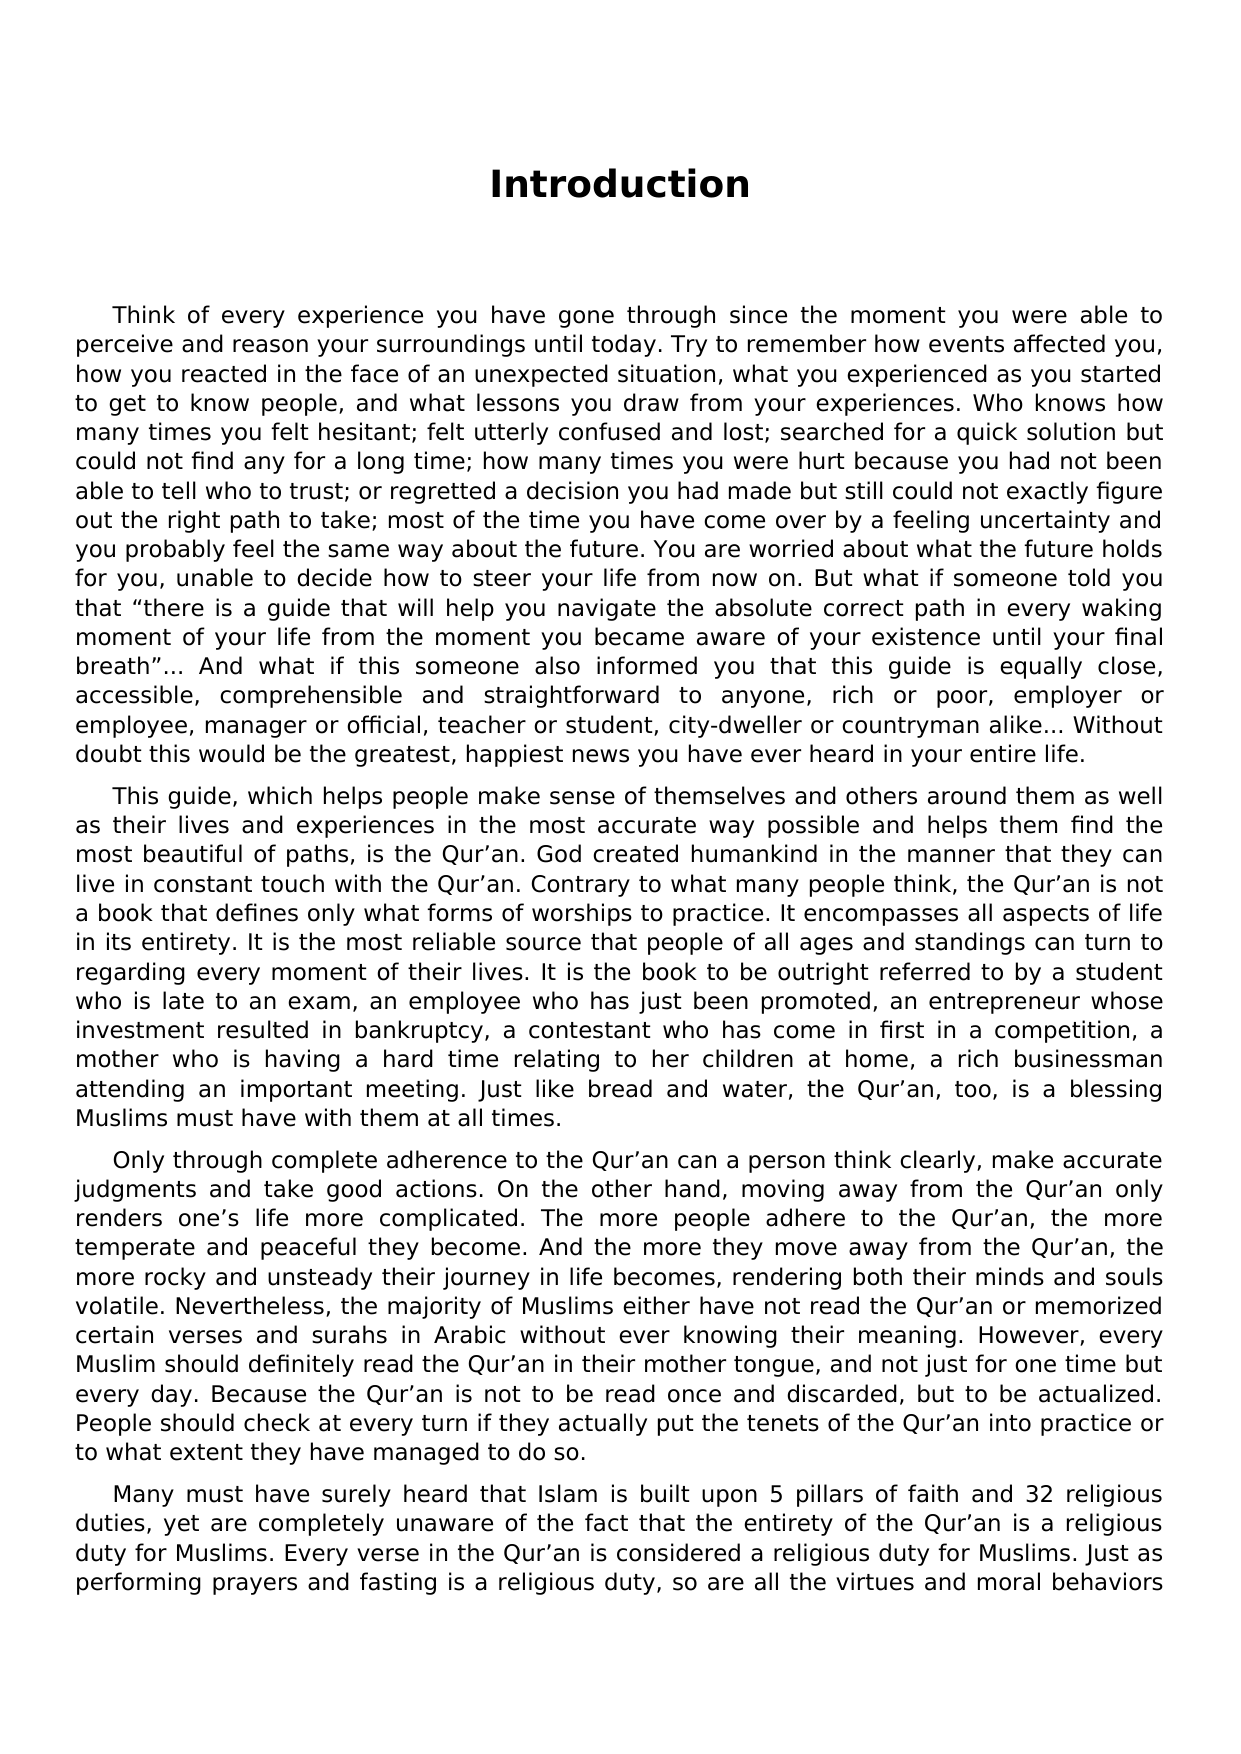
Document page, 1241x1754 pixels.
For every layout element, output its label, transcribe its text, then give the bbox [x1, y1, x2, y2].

text Many must have surely heard that Islam is built upon 5 pillars of faith and 32 religious duties, yet are completely unaware of the fact that the entirety of the Qur’an is a religious duty for Muslims. Every verse in the Qur’an is considered a religious duty for Muslims. Just as performing prayers and fasting is a religious duty, so are all the virtues and moral behaviors [75, 1481, 1165, 1596]
text Only through complete adherence to the Qur’an can a person think clearly, make accurate judgments and take good actions. On the other hand, moving away from the Qur’an only renders one’s life more complicated. The more people adhere to the Qur’an, the more temperate and peaceful they become. And the more they move away from the Qur’an, the more rocky and unsteady their journey in life becomes, rendering both their minds and souls volatile. Nevertheless, the majority of Muslims either have not read the Qur’an or memorized certain verses and surahs in Arabic without ever knowing their meaning. However, every Muslim should definitely read the Qur’an in their mother tongue, and not just for one time but every day. Because the Qur’an is not to be read once and discarded, but to be actualized. People should check at every turn if they actually put the tenets of the Qur’an into practice or to what extent they have managed to do so. [75, 1147, 1165, 1466]
text Think of every experience you have gone through since the moment you were able to perceive and reason your surroundings until today. Try to remember how events affected you, how you reacted in the face of an unexpected situation, what you experienced as you started to get to know people, and what lessons you draw from your experiences. Who knows how many times you felt hesitant; felt utterly confused and lost; searched for a quick solution but could not find any for a long time; how many times you were hurt because you had not been able to tell who to trust; or regretted a decision you had made but still could not exactly figure out the right path to take; most of the time you have come over by a feeling uncertainty and you probably feel the same way about the future. You are worried about what the future holds for you, unable to decide how to steer your life from now on. But what if someone told you that “there is a guide that will help you navigate the absolute correct path in every waking moment of your life from the moment you became aware of your existence until your final breath”... And what if this someone also informed you that this guide is equally close, accessible, comprehensible and straightforward to anyone, rich or poor, employer or employee, manager or official, teacher or student, city-dweller or countryman alike... Without doubt this would be the greatest, happiest news you have ever heard in your entire life. [75, 302, 1165, 768]
text This guide, which helps people make sense of themselves and others around them as well as their lives and experiences in the most accurate way possible and helps them find the most beautiful of paths, is the Qur’an. God created humankind in the manner that they can live in constant touch with the Qur’an. Contrary to what many people think, the Qur’an is not a book that defines only what forms of worships to practice. It encompasses all aspects of life in its entirety. It is the most reliable source that people of all ages and standings can turn to regarding every moment of their lives. It is the book to be outright referred to by a student who is late to an exam, an employee who has just been promoted, an entrepreneur whose investment resulted in bankruptcy, a contestant who has come in first in a competition, a mother who is having a hard time relating to her children at home, a rich businessman attending an important meeting. Just like bread and water, the Qur’an, too, is a blessing Muslims must have with them at all times. [75, 783, 1165, 1132]
subtitle Introduction [75, 162, 1165, 206]
